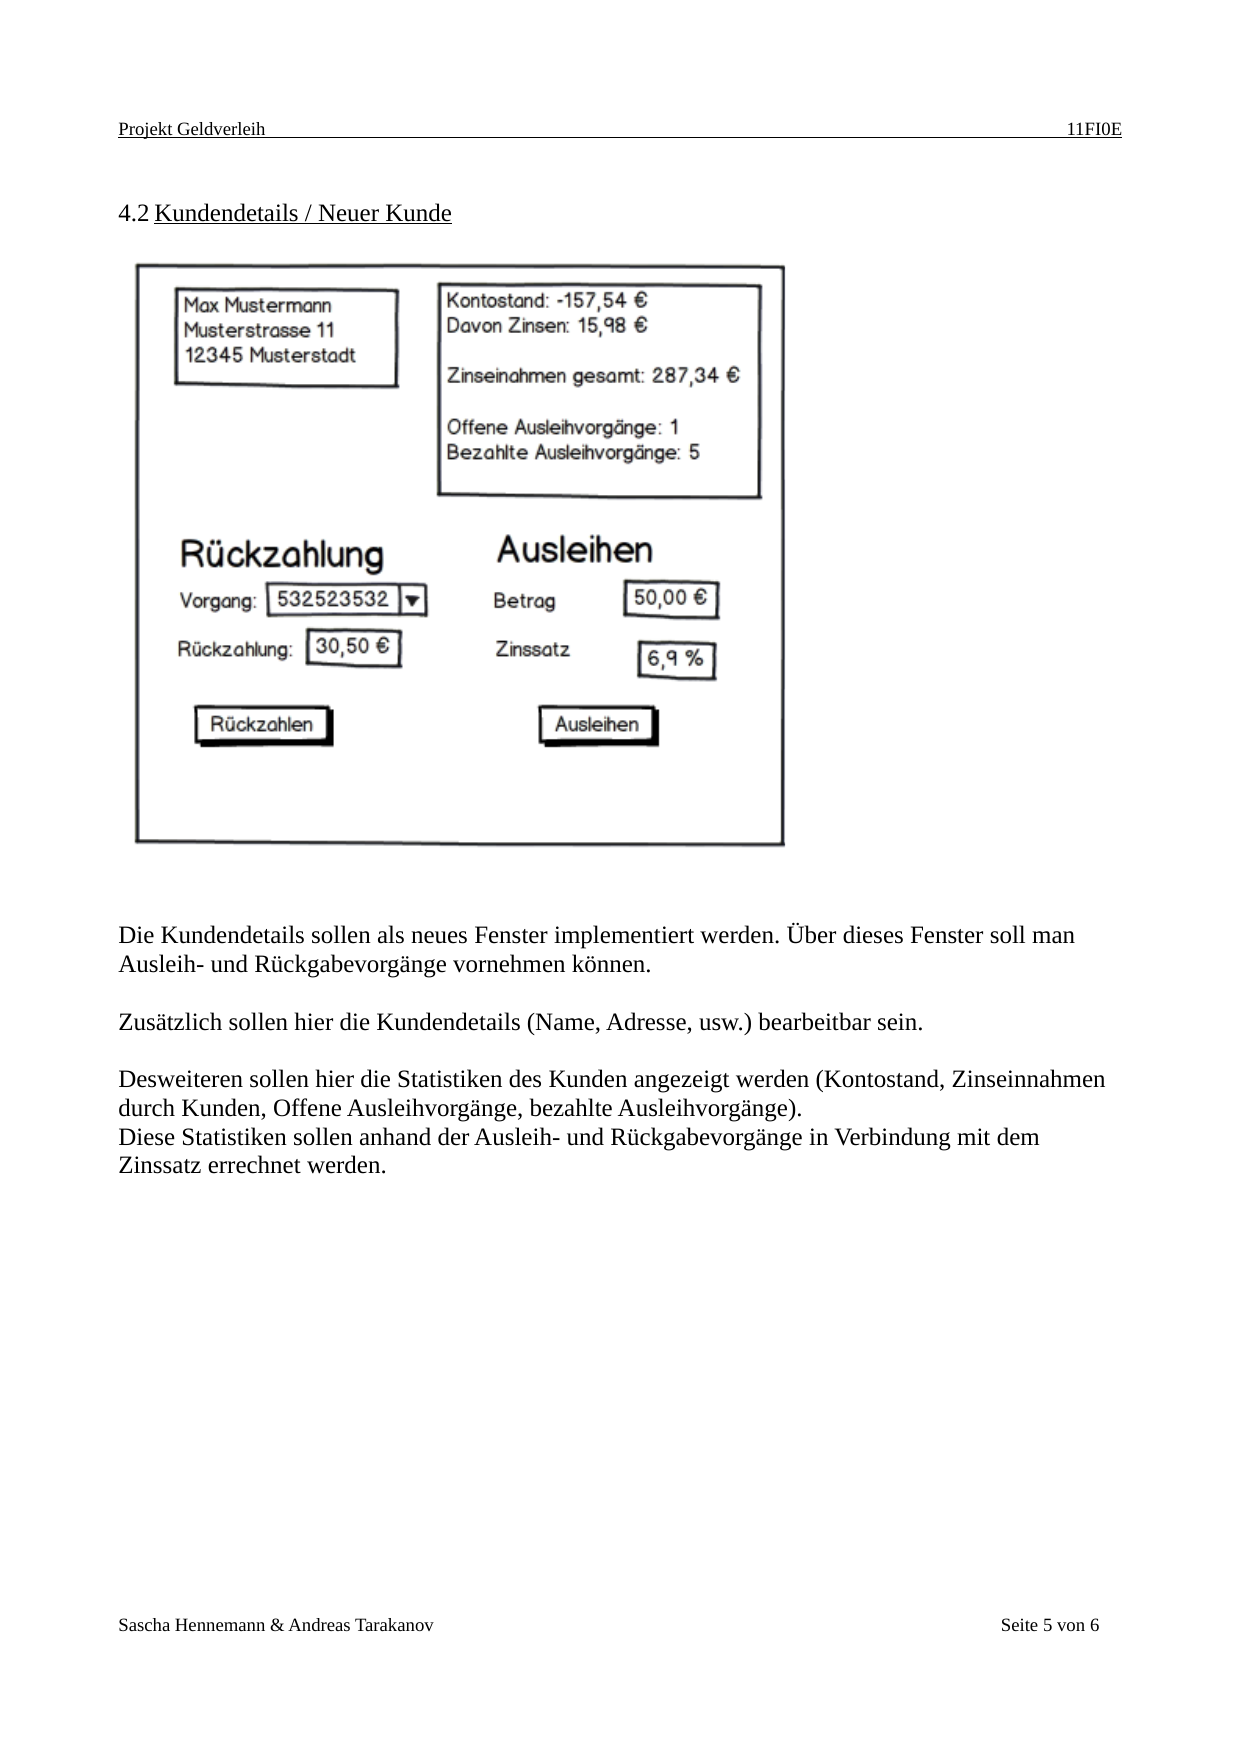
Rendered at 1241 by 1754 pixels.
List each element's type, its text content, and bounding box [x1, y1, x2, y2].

picture [118, 247, 786, 863]
text Zusätzlich sollen hier die Kundendetails (Name, Adresse, usw.) bearbeitbar sein. [118, 1007, 1122, 1035]
text Desweiteren sollen hier die Statistiken des Kunden angezeigt werden (Kontostand, Zinseinnahmen durch Kunden, Offene Ausleihvorgänge, bezahlte Ausleihvorgänge). [118, 1064, 1122, 1122]
text Die Kundendetails sollen als neues Fenster implementiert werden. Über dieses Fenster soll man Ausleih- und Rückgabevorgänge vornehmen können. [118, 920, 1122, 978]
text Diese Statistiken sollen anhand der Ausleih- und Rückgabevorgänge in Verbindung mit dem Zinssatz errechnet werden. [118, 1122, 1122, 1179]
list Kundendetails / Neuer Kunde [118, 198, 1122, 227]
